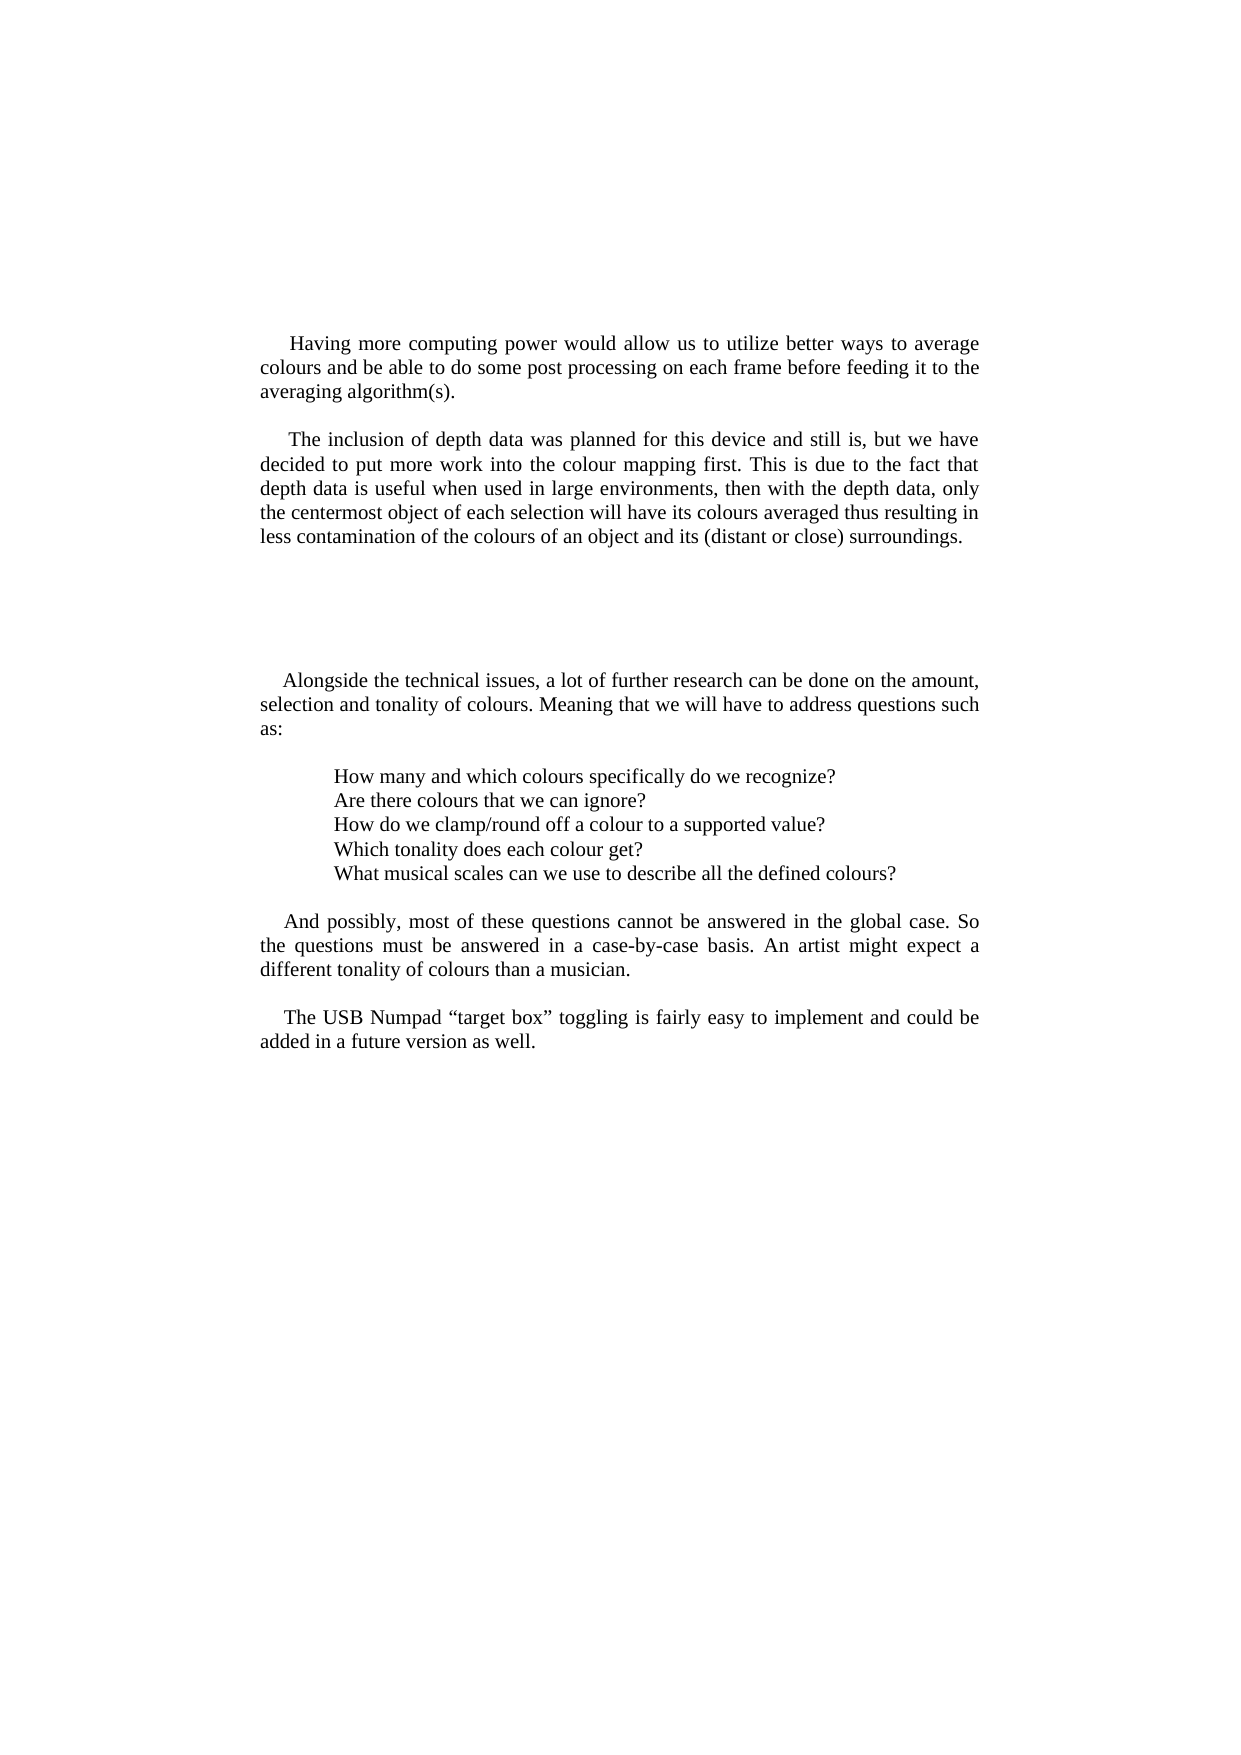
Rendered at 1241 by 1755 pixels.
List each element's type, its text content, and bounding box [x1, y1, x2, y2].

text And possibly, most of these questions cannot be answered in the global case. So the questions must be answered in a case-by-case basis. An artist might expect a different tonality of colours than a musician. [260, 909, 980, 981]
text How many and which colours specifically do we recognize? [260, 764, 980, 788]
text Are there colours that we can ignore? [260, 788, 980, 812]
text Having more computing power would allow us to utilize better ways to average colours and be able to do some post processing on each frame before feeding it to the averaging algorithm(s). [260, 331, 980, 403]
text The inclusion of depth data was planned for this device and still is, but we have decided to put more work into the colour mapping first. This is due to the fact that depth data is useful when used in large environments, then with the depth data, only the centermost object of each selection will have its colours averaged thus resulting in less contamination of the colours of an object and its (distant or close) surroundings. [260, 427, 980, 548]
text What musical scales can we use to describe all the defined colours? [260, 861, 980, 884]
text How do we clamp/round off a colour to a supported value? [260, 812, 980, 836]
text Alongside the technical issues, a lot of further research can be done on the amount, selection and tonality of colours. Meaning that we will have to address questions such as: [260, 668, 980, 740]
text The USB Numpad “target box” toggling is fairly easy to implement and could be added in a future version as well. [260, 1005, 980, 1053]
text Which tonality does each colour get? [260, 836, 980, 861]
